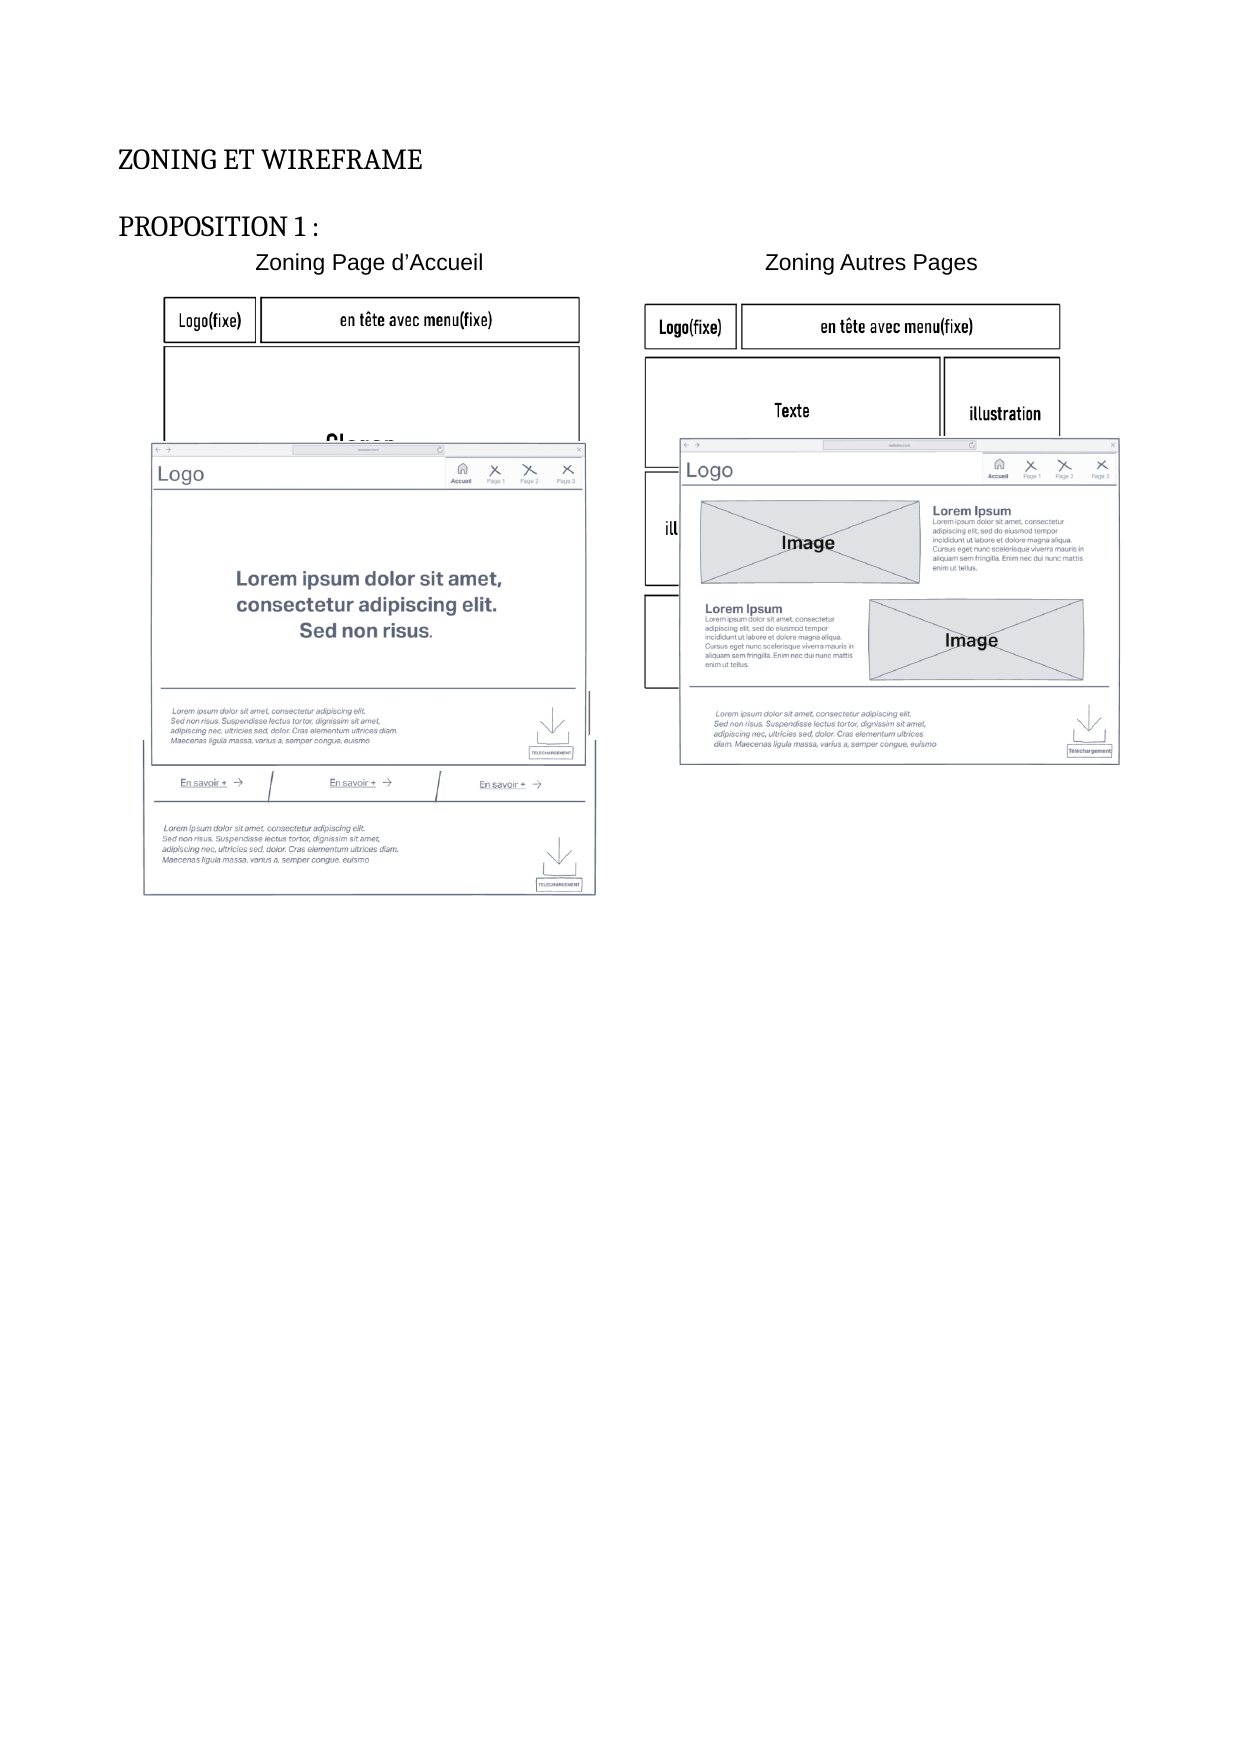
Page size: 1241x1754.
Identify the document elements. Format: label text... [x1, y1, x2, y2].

table_cell [118, 421, 137, 459]
table_cell [620, 281, 1122, 383]
table_cell [597, 319, 620, 383]
table_header Zoning Autres Pages [620, 244, 1122, 281]
table_cell Wireframe Autres Pages [1088, 383, 1122, 421]
table_cell [611, 421, 620, 459]
table_cell [598, 459, 620, 771]
table_cell [118, 281, 620, 319]
table_cell [118, 319, 141, 383]
subtitle Proposition 1 : [118, 210, 1122, 243]
table_cell [118, 459, 140, 771]
table_header Zoning Page d’Accueil [118, 244, 620, 281]
subtitle Zoning et Wireframe [118, 143, 1122, 177]
table_cell [620, 421, 1122, 771]
table_cell Wireframe Page d’Accueil [118, 383, 137, 421]
